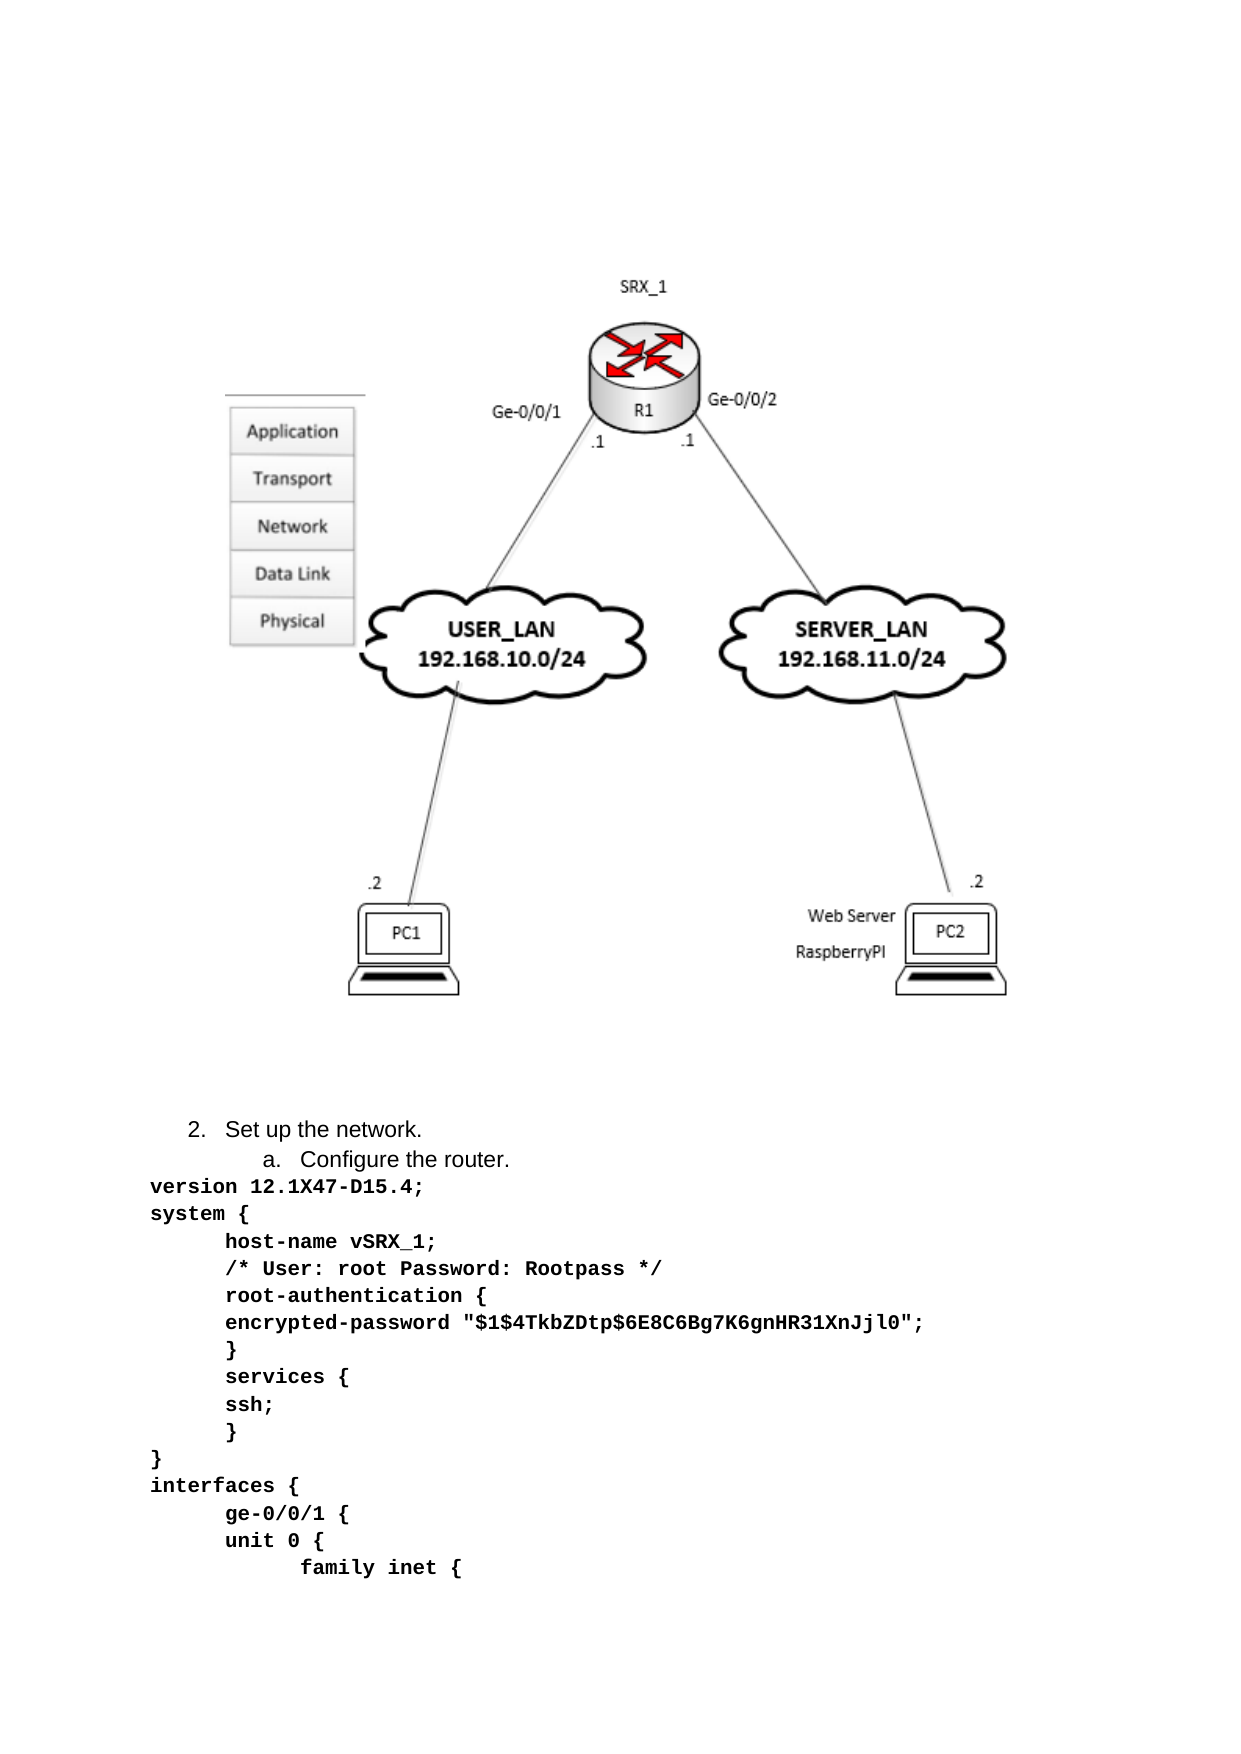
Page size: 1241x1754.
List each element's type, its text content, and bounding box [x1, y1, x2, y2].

text services { [150, 1367, 1090, 1390]
text root-authentication { [150, 1285, 1090, 1309]
text } [150, 1421, 1090, 1444]
text version 12.1X47-D15.4; [150, 1176, 1090, 1200]
list [187, 150, 1090, 1112]
text ssh; [150, 1394, 1090, 1417]
text } [150, 1448, 1090, 1472]
text ge-0/0/1 { [150, 1502, 1090, 1526]
text interfaces { [150, 1475, 1090, 1499]
picture [225, 150, 1085, 1052]
text unit 0 { [150, 1530, 1090, 1553]
text /* User: root Password: Rootpass */ [150, 1258, 1090, 1281]
list Set up the network. [187, 1116, 1090, 1142]
text host-name vSRX_1; [150, 1231, 1090, 1254]
list Configure the router. [262, 1146, 1090, 1172]
text family inet { [150, 1557, 1090, 1581]
text encrypted-password "$1$4TkbZDtp$6E8C6Bg7K6gnHR31XnJjl0"; [150, 1312, 1090, 1336]
text } [150, 1339, 1090, 1363]
text system { [150, 1203, 1090, 1227]
